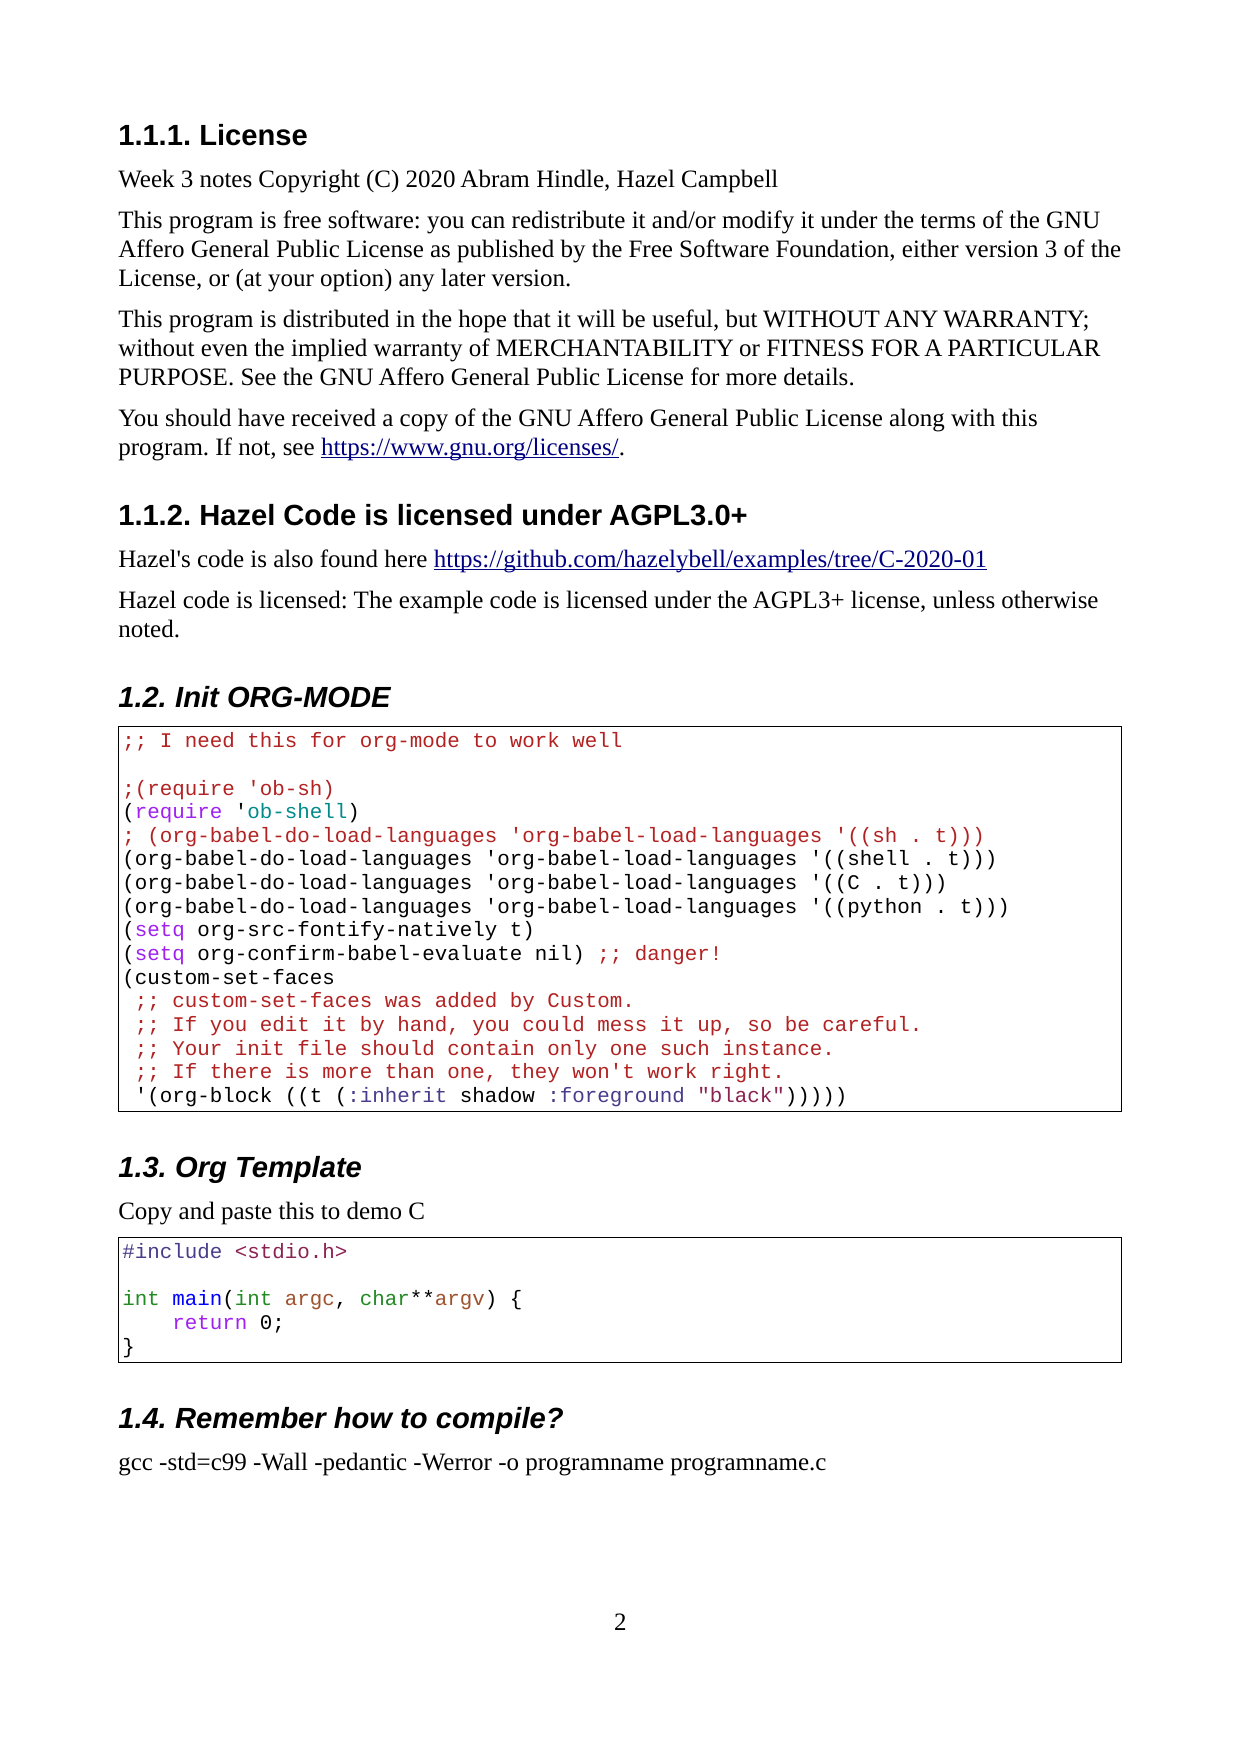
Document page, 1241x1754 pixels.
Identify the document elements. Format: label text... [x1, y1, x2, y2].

text gcc -std=c99 -Wall -pedantic -Werror -o programname programname.c [118, 1447, 1122, 1476]
text Week 3 notes Copyright (C) 2020 Abram Hindle, Hazel Campbell [118, 164, 1122, 193]
subtitle Hazel Code is licensed under AGPL3.0+ [118, 498, 1122, 531]
text ;; I need this for org-mode to work well [119, 727, 1121, 750]
text This program is free software: you can redistribute it and/or modify it under the terms of the GNU Affero General Public License as published by the Free Software Foundation, either version 3 of the License, or (at your option) any later version. [118, 205, 1122, 292]
text (require 'ob-shell) [119, 797, 1121, 821]
text ;; If you edit it by hand, you could mess it up, so be careful. [119, 1010, 1121, 1034]
text ;; Your init file should contain only one such instance. [119, 1034, 1121, 1057]
text (org-babel-do-load-languages 'org-babel-load-languages '((C . t))) [119, 868, 1121, 892]
text (custom-set-faces [119, 963, 1121, 986]
text ;; custom-set-faces was added by Custom. [119, 986, 1121, 1010]
text return 0; [119, 1308, 1121, 1332]
subtitle Remember how to compile? [118, 1401, 1122, 1434]
text } [119, 1332, 1121, 1362]
text This program is distributed in the hope that it will be useful, but WITHOUT ANY WARRANTY; without even the implied warranty of MERCHANTABILITY or FITNESS FOR A PARTICULAR PURPOSE. See the GNU Affero General Public License for more details. [118, 304, 1122, 390]
subtitle Org Template [118, 1150, 1122, 1183]
text Hazel code is licensed: The example code is licensed under the AGPL3+ license, unless otherwise noted. [118, 585, 1122, 643]
subtitle License [118, 118, 1122, 152]
text (setq org-src-fontify-natively t) [119, 915, 1121, 939]
text ;; If there is more than one, they won't work right. [119, 1057, 1121, 1081]
text '(org-block ((t (:inherit shadow :foreground "black"))))) [119, 1081, 1121, 1111]
text Copy and paste this to demo C [118, 1196, 1122, 1225]
text int main(int argc, char**argv) { [119, 1284, 1121, 1308]
text ; (org-babel-do-load-languages 'org-babel-load-languages '((sh . t))) [119, 821, 1121, 844]
text (org-babel-do-load-languages 'org-babel-load-languages '((python . t))) [119, 892, 1121, 915]
text (setq org-confirm-babel-evaluate nil) ;; danger! [119, 939, 1121, 963]
text Hazel's code is also found here https://github.com/hazelybell/examples/tree/C-2020-01 [118, 544, 1122, 573]
text (org-babel-do-load-languages 'org-babel-load-languages '((shell . t))) [119, 844, 1121, 868]
text You should have received a copy of the GNU Affero General Public License along with this program. If not, see https://www.gnu.org/licenses/. [118, 403, 1122, 460]
text ;(require 'ob-sh) [119, 773, 1121, 797]
subtitle Init ORG-MODE [118, 680, 1122, 714]
text #include <stdio.h> [119, 1238, 1121, 1261]
